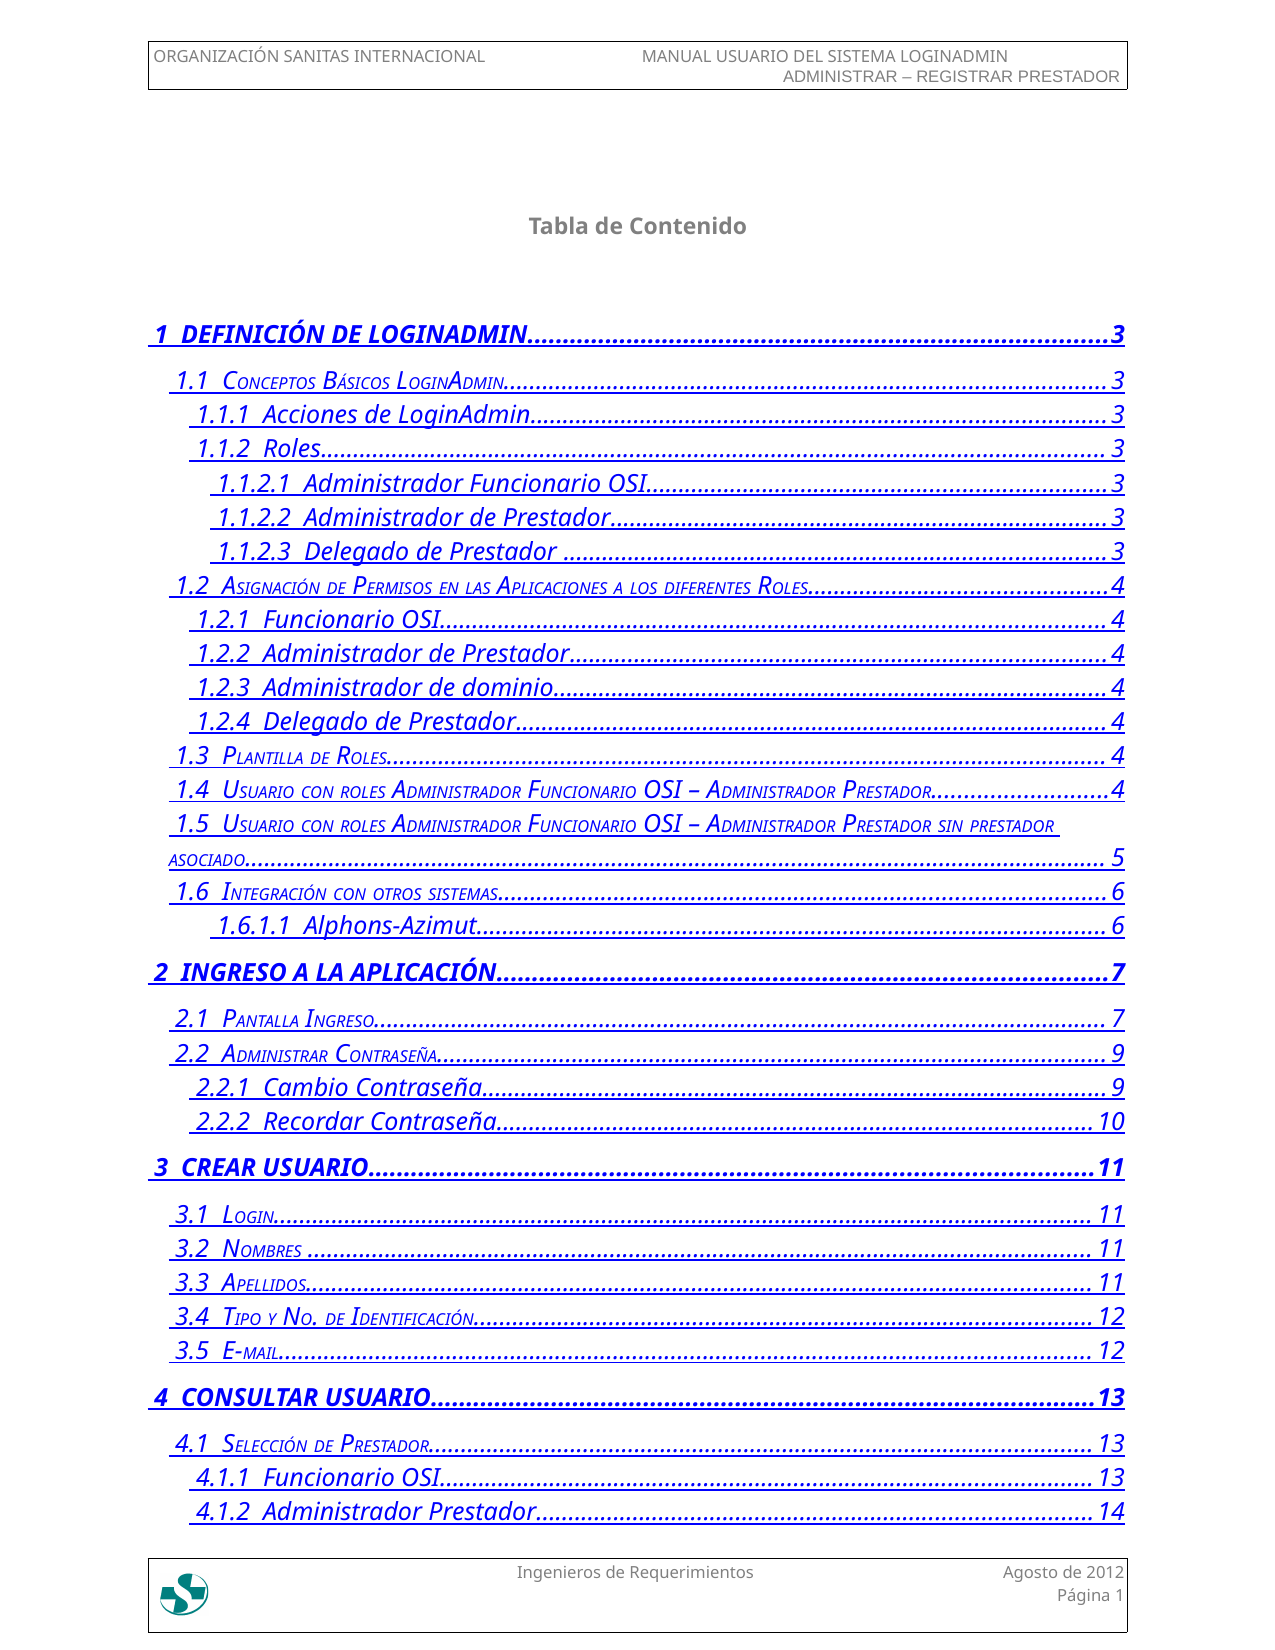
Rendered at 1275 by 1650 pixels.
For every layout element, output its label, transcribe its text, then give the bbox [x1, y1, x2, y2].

text 1.2 Asignación de Permisos en las Aplicaciones a los diferentes Roles 4 [168, 567, 1127, 601]
text 3.5 E-mail 12 [168, 1333, 1127, 1367]
text 2 Ingreso a la Aplicación 7 [148, 954, 1127, 989]
text 1.2.1 Funcionario OSI 4 [189, 601, 1127, 636]
text 4 Consultar usuario 13 [148, 1379, 1127, 1413]
text Tabla de Contenido [148, 210, 1127, 241]
text 2.2.1 Cambio Contraseña 9 [189, 1069, 1127, 1103]
text 1.3 Plantilla de Roles 4 [168, 738, 1127, 772]
text 1.2.3 Administrador de dominio 4 [189, 669, 1127, 704]
text 1.1.2 Roles 3 [189, 431, 1127, 465]
text 1.6.1.1 Alphons-Azimut 6 [210, 908, 1127, 942]
text 3.4 Tipo y No. de Identificación 12 [168, 1299, 1127, 1333]
text 4.1.2 Administrador Prestador 14 [189, 1494, 1127, 1528]
text 1.1 Conceptos Básicos LoginAdmin 3 [168, 363, 1127, 397]
text 1.1.1 Acciones de LoginAdmin 3 [189, 397, 1127, 431]
text 4.1.1 Funcionario OSI 13 [189, 1460, 1127, 1494]
text 3.2 Nombres 11 [168, 1231, 1127, 1264]
text 2.2 Administrar Contraseña 9 [168, 1035, 1127, 1069]
text 1.5 Usuario con roles Administrador Funcionario OSI – Administrador Prestador sin prestador asociado. 5 [168, 806, 1127, 874]
text 3 Crear usuario 11 [148, 1150, 1127, 1184]
text 1.2.4 Delegado de Prestador 4 [189, 704, 1127, 738]
text 1.1.2.1 Administrador Funcionario OSI 3 [210, 465, 1127, 499]
text 1.1.2.3 Delegado de Prestador 3 [210, 533, 1127, 567]
text 1.6 Integración con otros sistemas. 6 [168, 874, 1127, 908]
text 1.1.2.2 Administrador de Prestador 3 [210, 499, 1127, 533]
text 2.2.2 Recordar Contraseña 10 [189, 1103, 1127, 1137]
text 4.1 Selección de Prestador 13 [168, 1426, 1127, 1460]
text 1 Definición de LoginAdmin 3 [148, 316, 1127, 351]
text 3.3 Apellidos 11 [168, 1264, 1127, 1299]
text 1.2.2 Administrador de Prestador 4 [189, 636, 1127, 669]
text 3.1 Login 11 [168, 1196, 1127, 1231]
text 2.1 Pantalla Ingreso 7 [168, 1001, 1127, 1035]
text 1.4 Usuario con roles Administrador Funcionario OSI – Administrador Prestador 4 [168, 772, 1127, 806]
